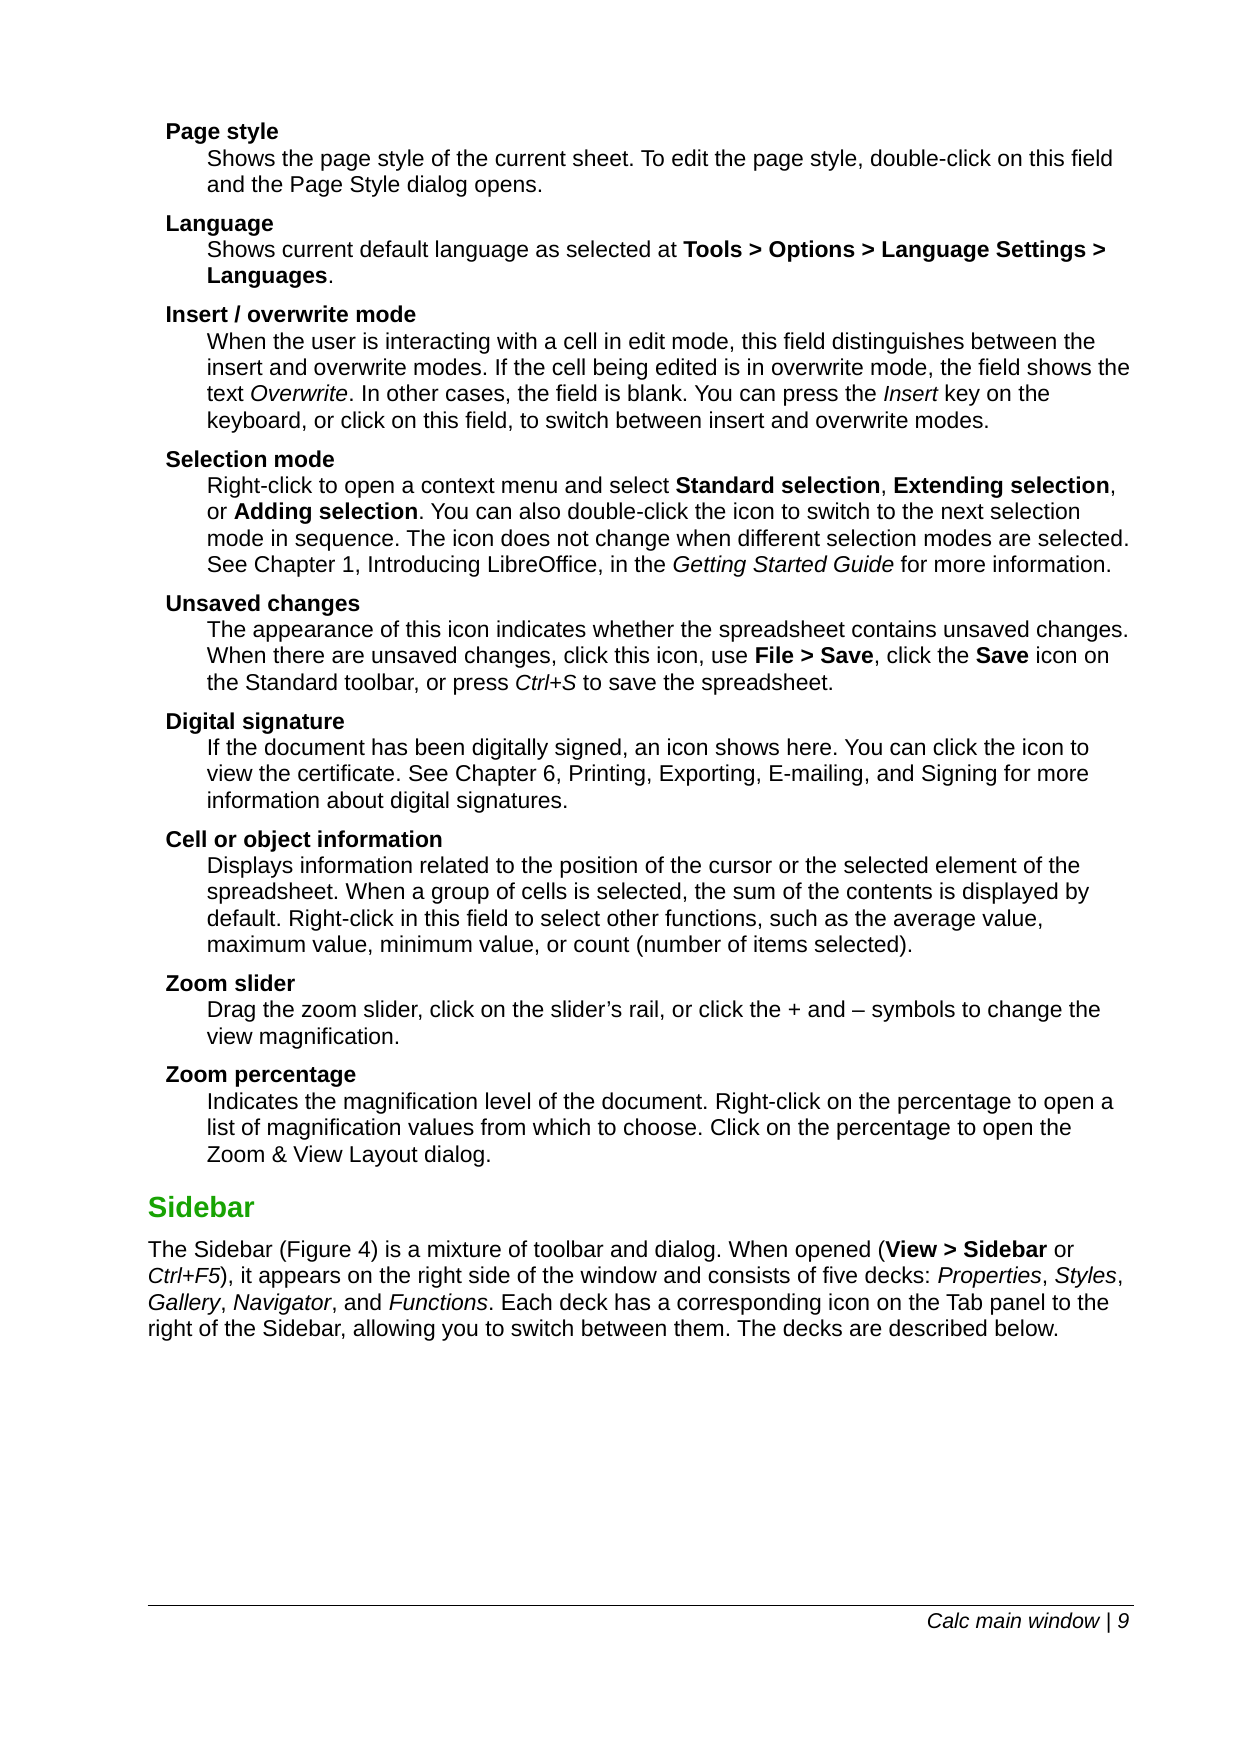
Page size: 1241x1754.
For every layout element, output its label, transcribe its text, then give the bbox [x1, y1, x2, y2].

text Shows current default language as selected at Tools > Options > Language Settings > Languages. [207, 236, 1134, 289]
text Digital signature [165, 708, 1134, 734]
text Right-click to open a context menu and select Standard selection, Extending selection, or Adding selection. You can also double-click the icon to switch to the next selection mode in sequence. The icon does not change when different selection modes are selected. See Chapter 1, Introducing LibreOffice, in the Getting Started Guide for more information. [207, 472, 1134, 577]
text Indicates the magnification level of the document. Right-click on the percentage to open a list of magnification values from which to choose. Click on the percentage to open the Zoom & View Layout dialog. [207, 1088, 1134, 1167]
text The appearance of this icon indicates whether the spreadsheet contains unsaved changes. When there are unsaved changes, click this icon, use File > Save, click the Save icon on the Standard toolbar, or press Ctrl+S to save the spreadsheet. [207, 616, 1134, 695]
text The Sidebar (Figure 4) is a mixture of toolbar and dialog. When opened (View > Sidebar or Ctrl+F5), it appears on the right side of the window and consists of five decks: Properties, Styles, Gallery, Navigator, and Functions. Each deck has a corresponding icon on the Tab panel to the right of the Sidebar, allowing you to switch between them. The decks are described below. [148, 1236, 1134, 1341]
text Zoom percentage [165, 1061, 1134, 1088]
text Page style [165, 118, 1134, 144]
subtitle Sidebar [148, 1191, 1134, 1224]
text Drag the zoom slider, click on the slider’s rail, or click the + and – symbols to change the view magnification. [207, 996, 1134, 1049]
text Shows the page style of the current sheet. To edit the page style, double-click on this field and the Page Style dialog opens. [207, 144, 1134, 197]
text Selection mode [165, 446, 1134, 472]
text Cell or object information [165, 826, 1134, 852]
text Unsaved changes [165, 590, 1134, 616]
text Insert / overwrite mode [165, 301, 1134, 328]
text Language [165, 210, 1134, 236]
text Zoom slider [165, 970, 1134, 996]
text Displays information related to the position of the cursor or the selected element of the spreadsheet. When a group of cells is selected, the sum of the contents is displayed by default. Right-click in this field to select other functions, such as the average value, maximum value, minimum value, or count (number of items selected). [207, 852, 1134, 957]
text If the document has been digitally signed, an icon shows here. You can click the icon to view the certificate. See Chapter 6, Printing, Exporting, E-mailing, and Signing for more information about digital signatures. [207, 734, 1134, 813]
text When the user is interacting with a cell in edit mode, this field distinguishes between the insert and overwrite modes. If the cell being edited is in overwrite mode, the field shows the text Overwrite. In other cases, the field is blank. You can press the Insert key on the keyboard, or click on this field, to switch between insert and overwrite modes. [207, 328, 1134, 433]
